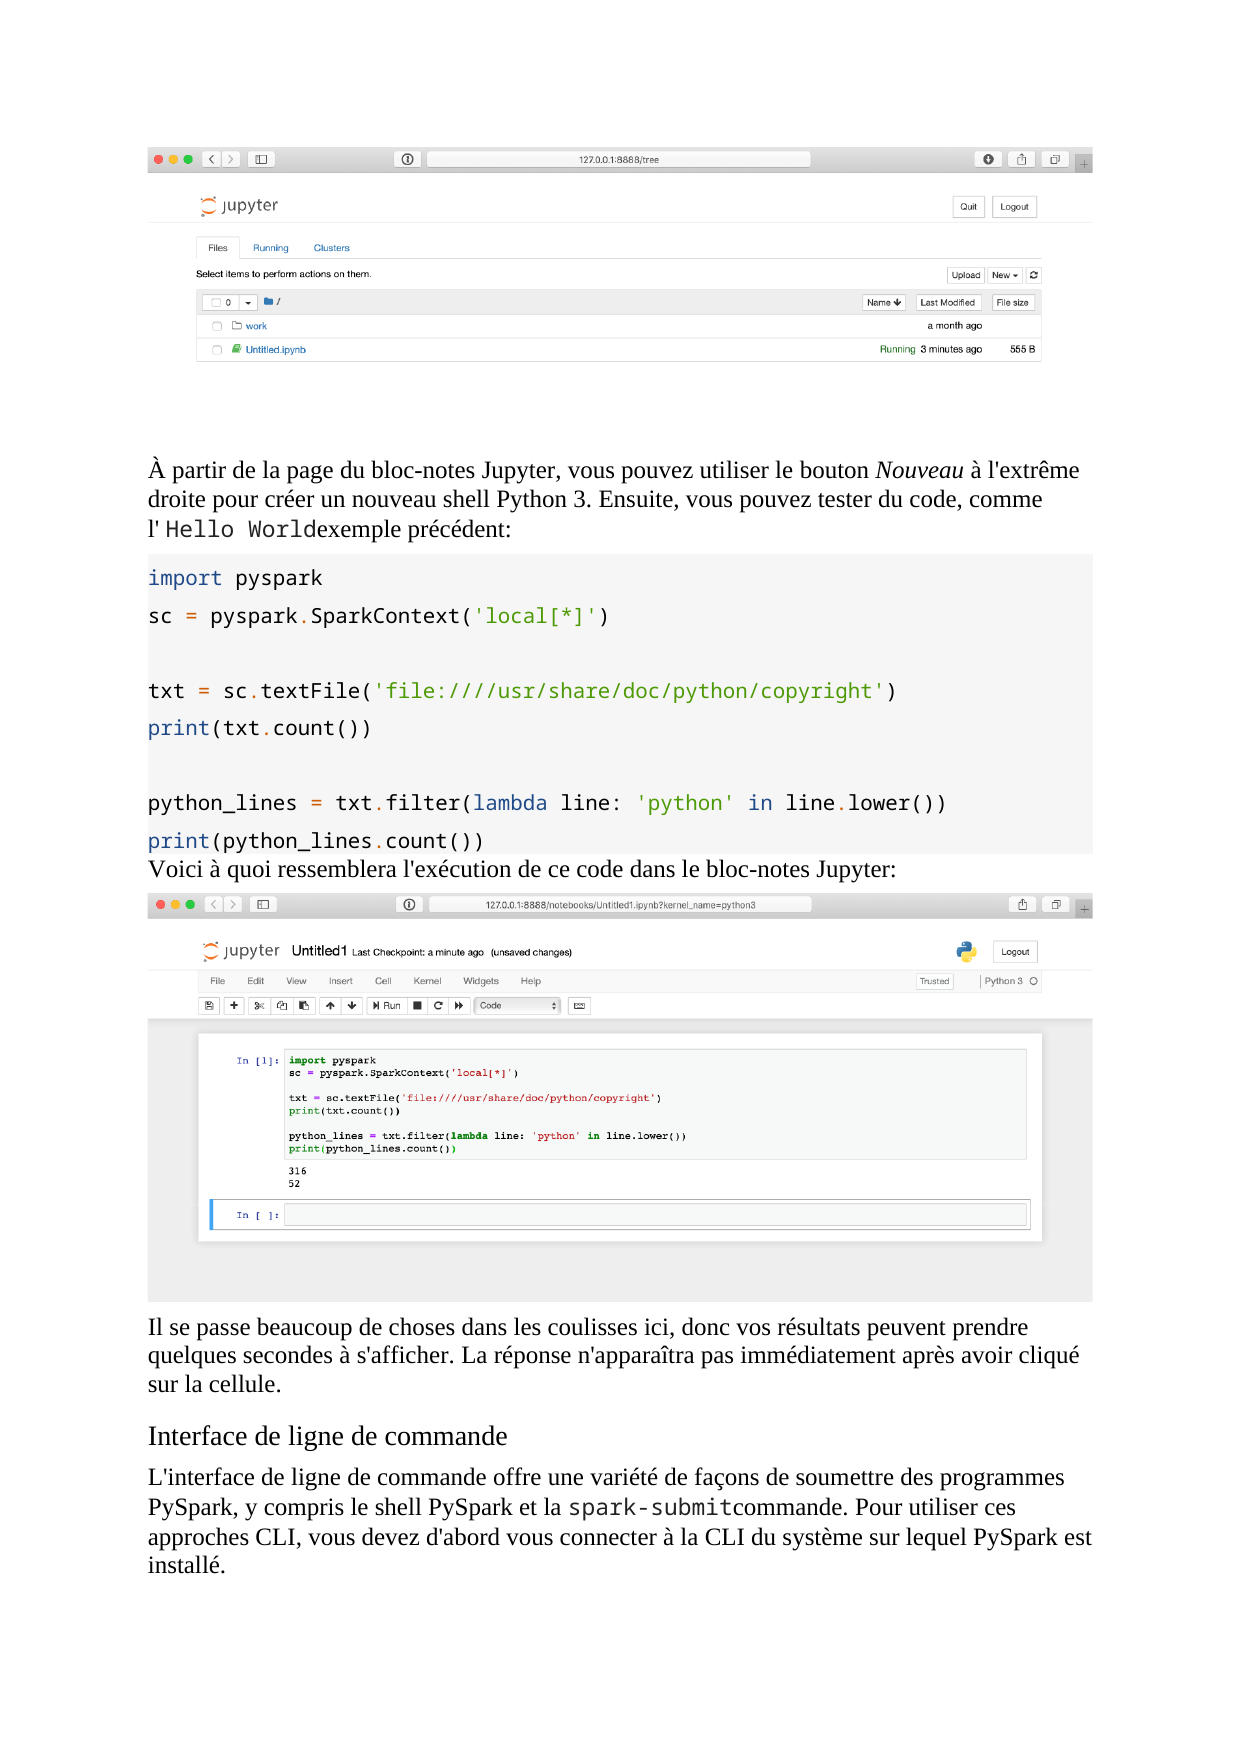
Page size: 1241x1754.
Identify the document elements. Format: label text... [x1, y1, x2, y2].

text print(python_lines.count()) [148, 817, 1093, 854]
text À partir de la page du bloc-notes Jupyter, vous pouvez utiliser le bouton Nouveau à l'extrême droite pour créer un nouveau shell Python 3. Ensuite, vous pouvez tester du code, comme l' Hello Worldexemple précédent: [148, 455, 1093, 544]
text print(txt.count()) [148, 704, 1093, 742]
text txt = sc.textFile('file:////usr/share/doc/python/copyright') [148, 667, 1093, 704]
text Voici à quoi ressemblera l'exécution de ce code dans le bloc-notes Jupyter: [148, 854, 1093, 883]
text L'interface de ligne de commande offre une variété de façons de soumettre des programmes PySpark, y compris le shell PySpark et la spark-submitcommande. Pour utiliser ces approches CLI, vous devez d'abord vous connecter à la CLI du système sur lequel PySpark est installé. [148, 1462, 1093, 1579]
text import pyspark [148, 554, 1093, 592]
text Il se passe beaucoup de choses dans les coulisses ici, donc vos résultats peuvent prendre quelques secondes à s'afficher. La réponse n'apparaîtra pas immédiatement après avoir cliqué sur la cellule. [148, 1312, 1093, 1398]
text sc = pyspark.SparkContext('local[*]') [148, 592, 1093, 629]
text python_lines = txt.filter(lambda line: 'python' in line.lower()) [148, 779, 1093, 817]
subtitle Interface de ligne de commande [148, 1419, 1093, 1451]
